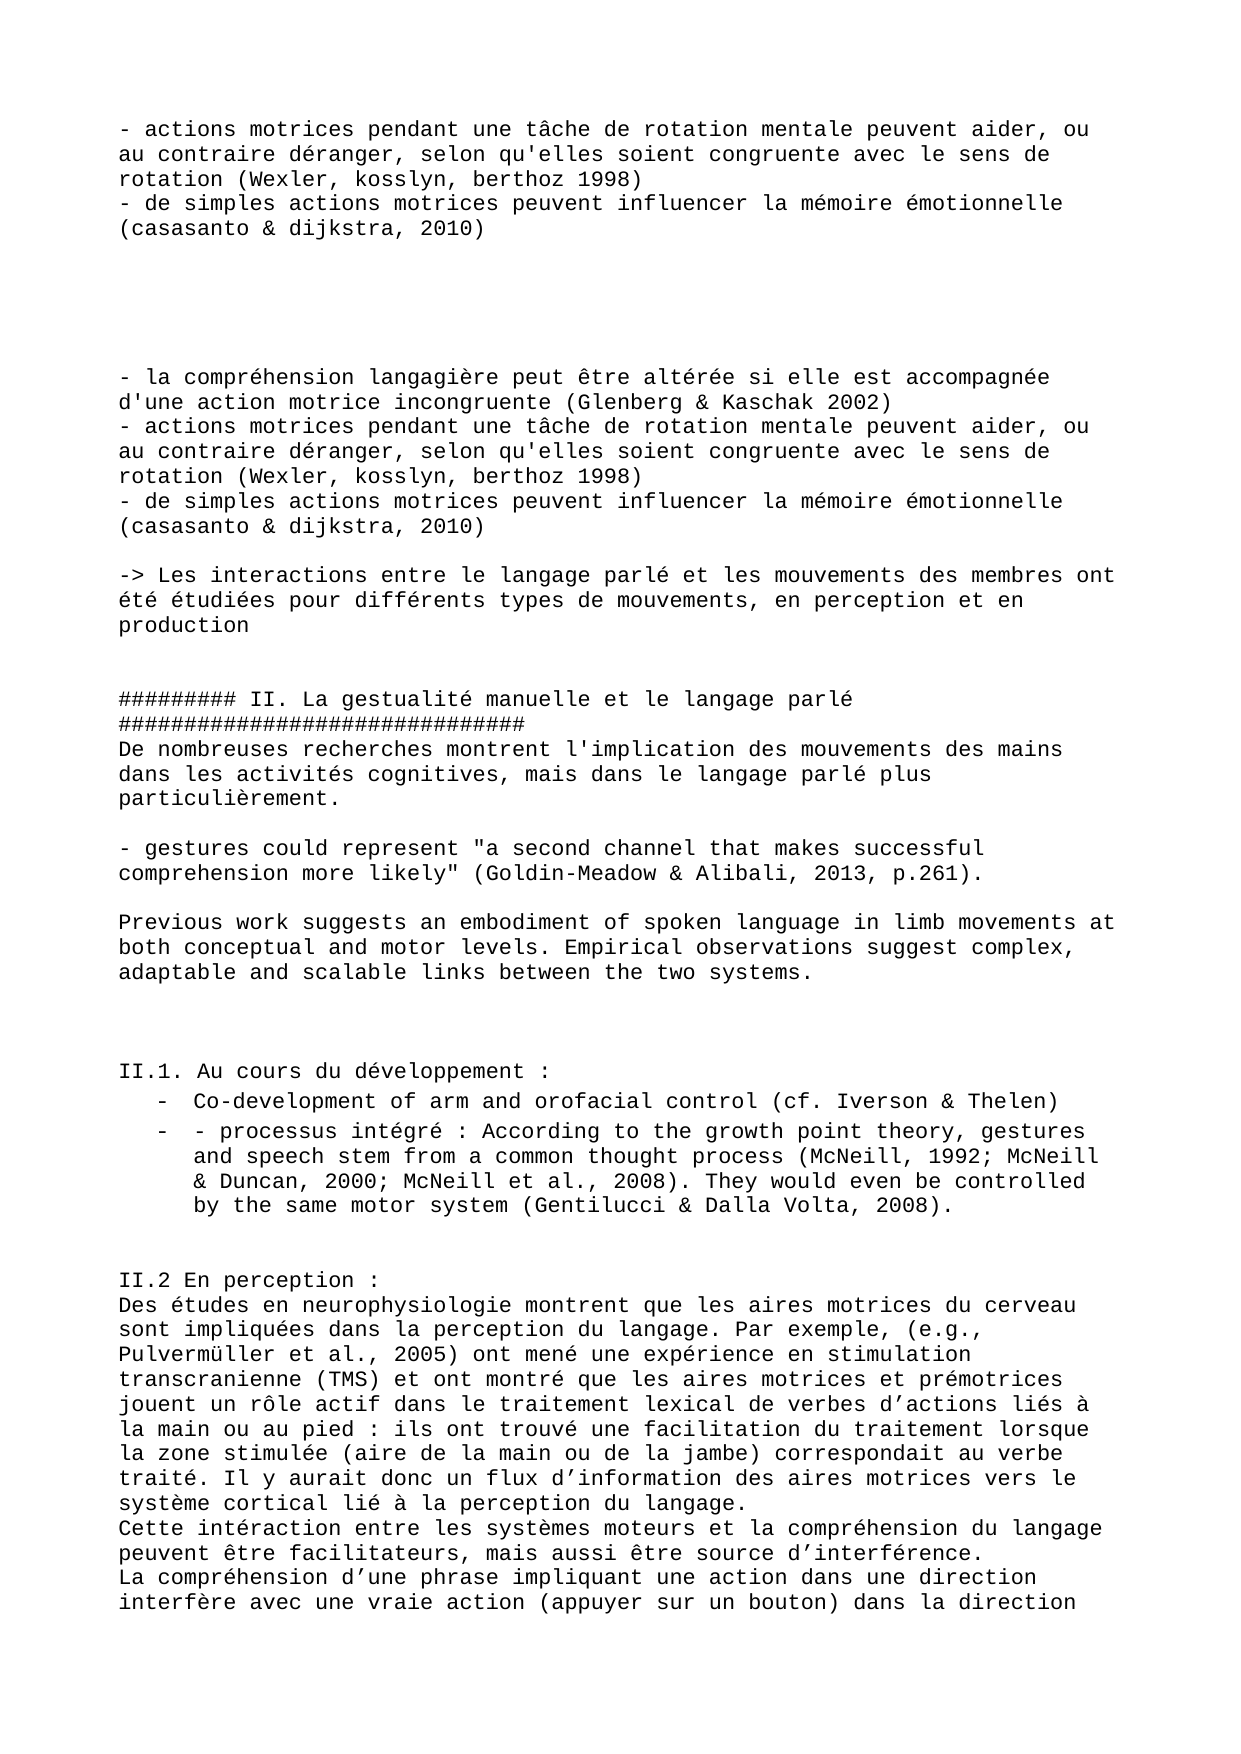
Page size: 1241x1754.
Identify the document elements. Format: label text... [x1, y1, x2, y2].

list - processus intégré : According to the growth point theory, gestures and speech stem from a common thought process (McNeill, 1992; McNeill & Duncan, 2000; McNeill et al., 2008). They would even be controlled by the same motor system (Gentilucci & Dalla Volta, 2008). [156, 1115, 1122, 1219]
text -> Les interactions entre le langage parlé et les mouvements des membres ont été étudiées pour différents types de mouvements, en perception et en production [118, 564, 1122, 639]
text Cette intéraction entre les systèmes moteurs et la compréhension du langage peuvent être facilitateurs, mais aussi être source d’interférence. [118, 1517, 1122, 1566]
text II.1. Au cours du développement : [118, 1060, 1122, 1085]
text De nombreuses recherches montrent l'implication des mouvements des mains dans les activités cognitives, mais dans le langage parlé plus particulièrement. [118, 738, 1122, 812]
text - actions motrices pendant une tâche de rotation mentale peuvent aider, ou au contraire déranger, selon qu'elles soient congruente avec le sens de rotation (Wexler, kosslyn, berthoz 1998) [118, 416, 1122, 490]
text II.2 En perception : [118, 1269, 1122, 1294]
text Previous work suggests an embodiment of spoken language in limb movements at both conceptual and motor levels. Empirical observations suggest complex, adaptable and scalable links between the two systems. [118, 911, 1122, 986]
text ######### II. La gestualité manuelle et le langage parlé ############################### [118, 688, 1122, 738]
text La compréhension d’une phrase impliquant une action dans une direction interfère avec une vraie action (appuyer sur un bouton) dans la direction [118, 1566, 1122, 1616]
text - de simples actions motrices peuvent influencer la mémoire émotionnelle (casasanto & dijkstra, 2010) [118, 490, 1122, 539]
text - actions motrices pendant une tâche de rotation mentale peuvent aider, ou au contraire déranger, selon qu'elles soient congruente avec le sens de rotation (Wexler, kosslyn, berthoz 1998) [118, 118, 1122, 192]
text - la compréhension langagière peut être altérée si elle est accompagnée d'une action motrice incongruente (Glenberg & Kaschak 2002) [118, 366, 1122, 416]
text Des études en neurophysiologie montrent que les aires motrices du cerveau sont impliquées dans la perception du langage. Par exemple, (e.g., Pulvermüller et al., 2005) ont mené une expérience en stimulation transcranienne (TMS) et ont montré que les aires motrices et prémotrices jouent un rôle actif dans le traitement lexical de verbes d’actions liés à la main ou au pied : ils ont trouvé une facilitation du traitement lorsque la zone stimulée (aire de la main ou de la jambe) correspondait au verbe traité. Il y aurait donc un flux d’information des aires motrices vers le système cortical lié à la perception du langage. [118, 1294, 1122, 1517]
text - gestures could represent "a second channel that makes successful comprehension more likely" (Goldin-Meadow & Alibali, 2013, p.261). [118, 837, 1122, 887]
list Co-development of arm and orofacial control (cf. Iverson & Thelen) [156, 1085, 1122, 1115]
text - de simples actions motrices peuvent influencer la mémoire émotionnelle (casasanto & dijkstra, 2010) [118, 192, 1122, 242]
